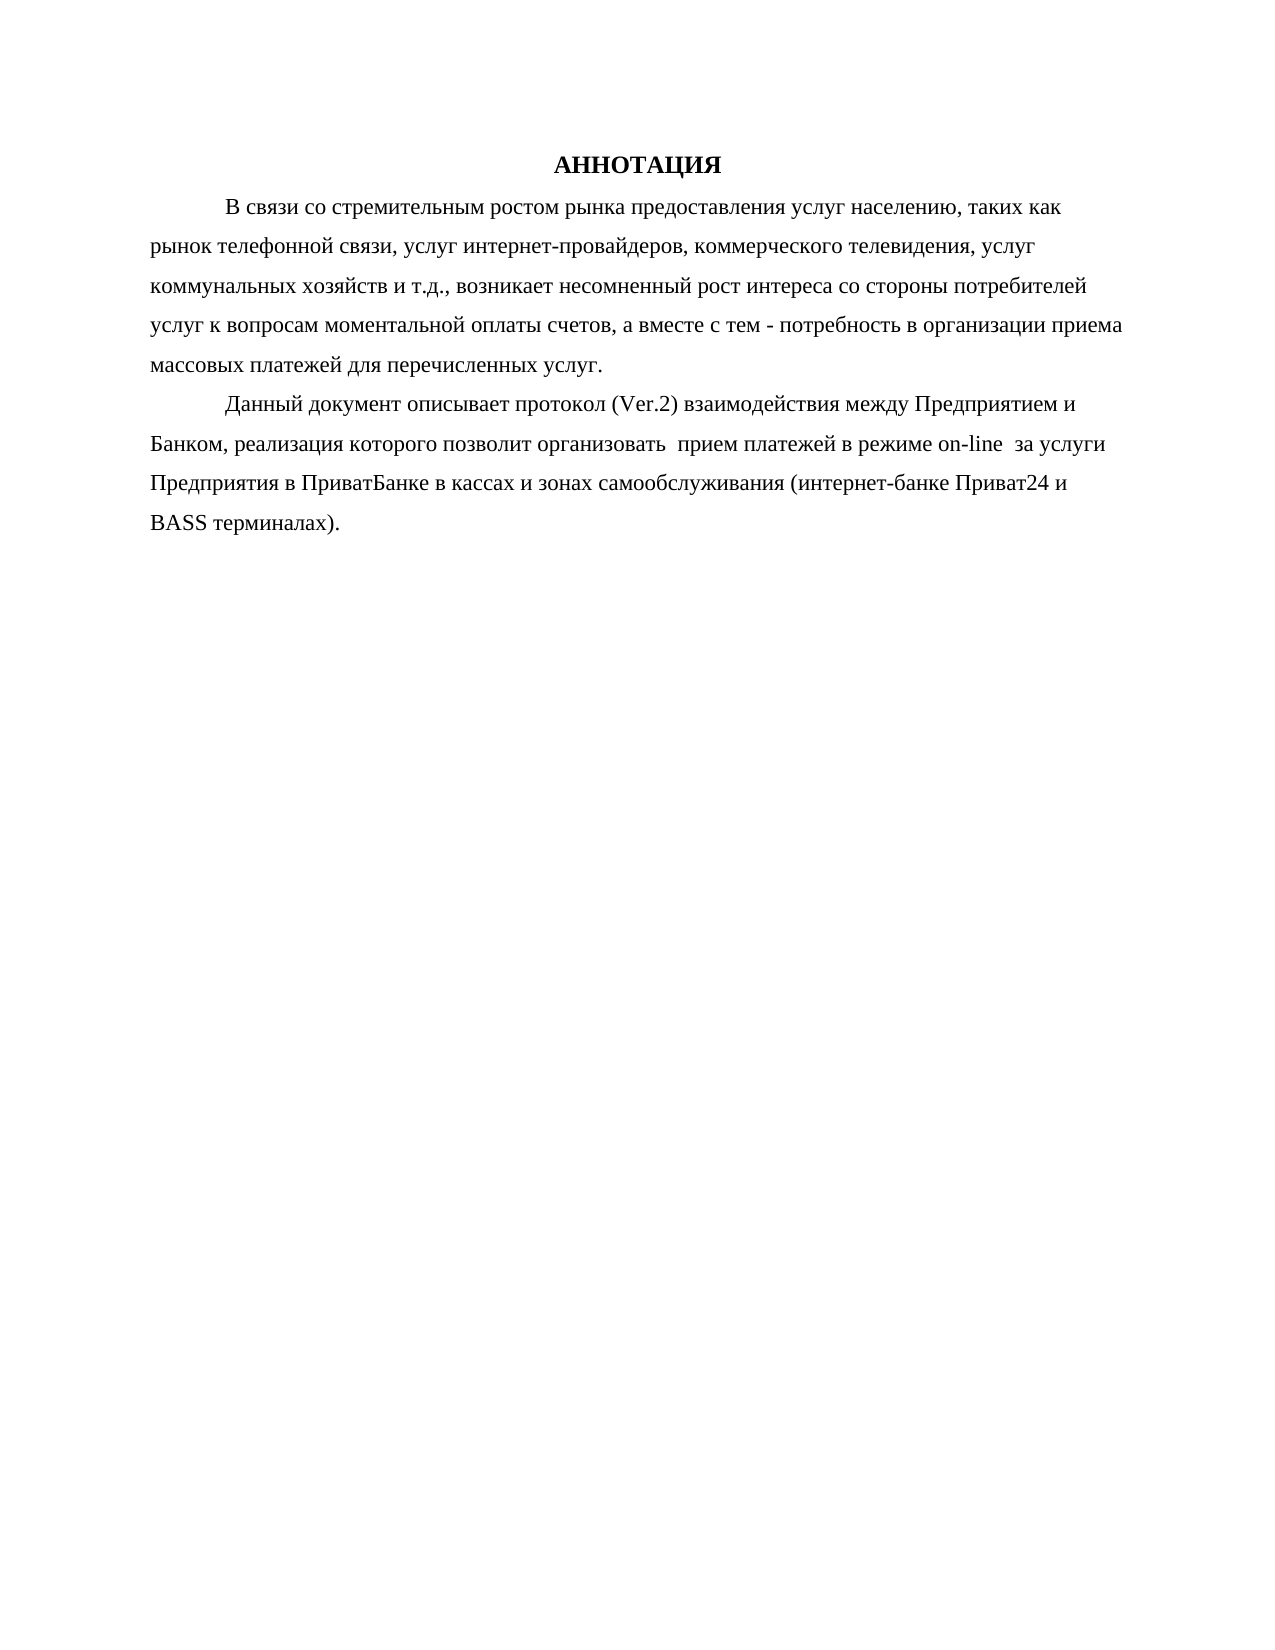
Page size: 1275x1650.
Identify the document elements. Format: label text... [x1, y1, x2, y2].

text Данный документ описывает протокол (Ver.2) взаимодействия между Предприятием и Банком, реализация которого позволит организовать прием платежей в режиме on-line за услуги Предприятия в ПриватБанке в кассах и зонах самообслуживания (интернет-банке Приват24 и BASS терминалах). [150, 391, 1125, 535]
subtitle АННОТАЦИЯ [150, 150, 1125, 179]
text В связи со стремительным ростом рынка предоставления услуг населению, таких как рынок телефонной связи, услуг интернет-провайдеров, коммерческого телевидения, услуг коммунальных хозяйств и т.д., возникает несомненный рост интереса со стороны потребителей услуг к вопросам моментальной оплаты счетов, а вместе с тем - потребность в организации приема массовых платежей для перечисленных услуг. [150, 193, 1125, 377]
